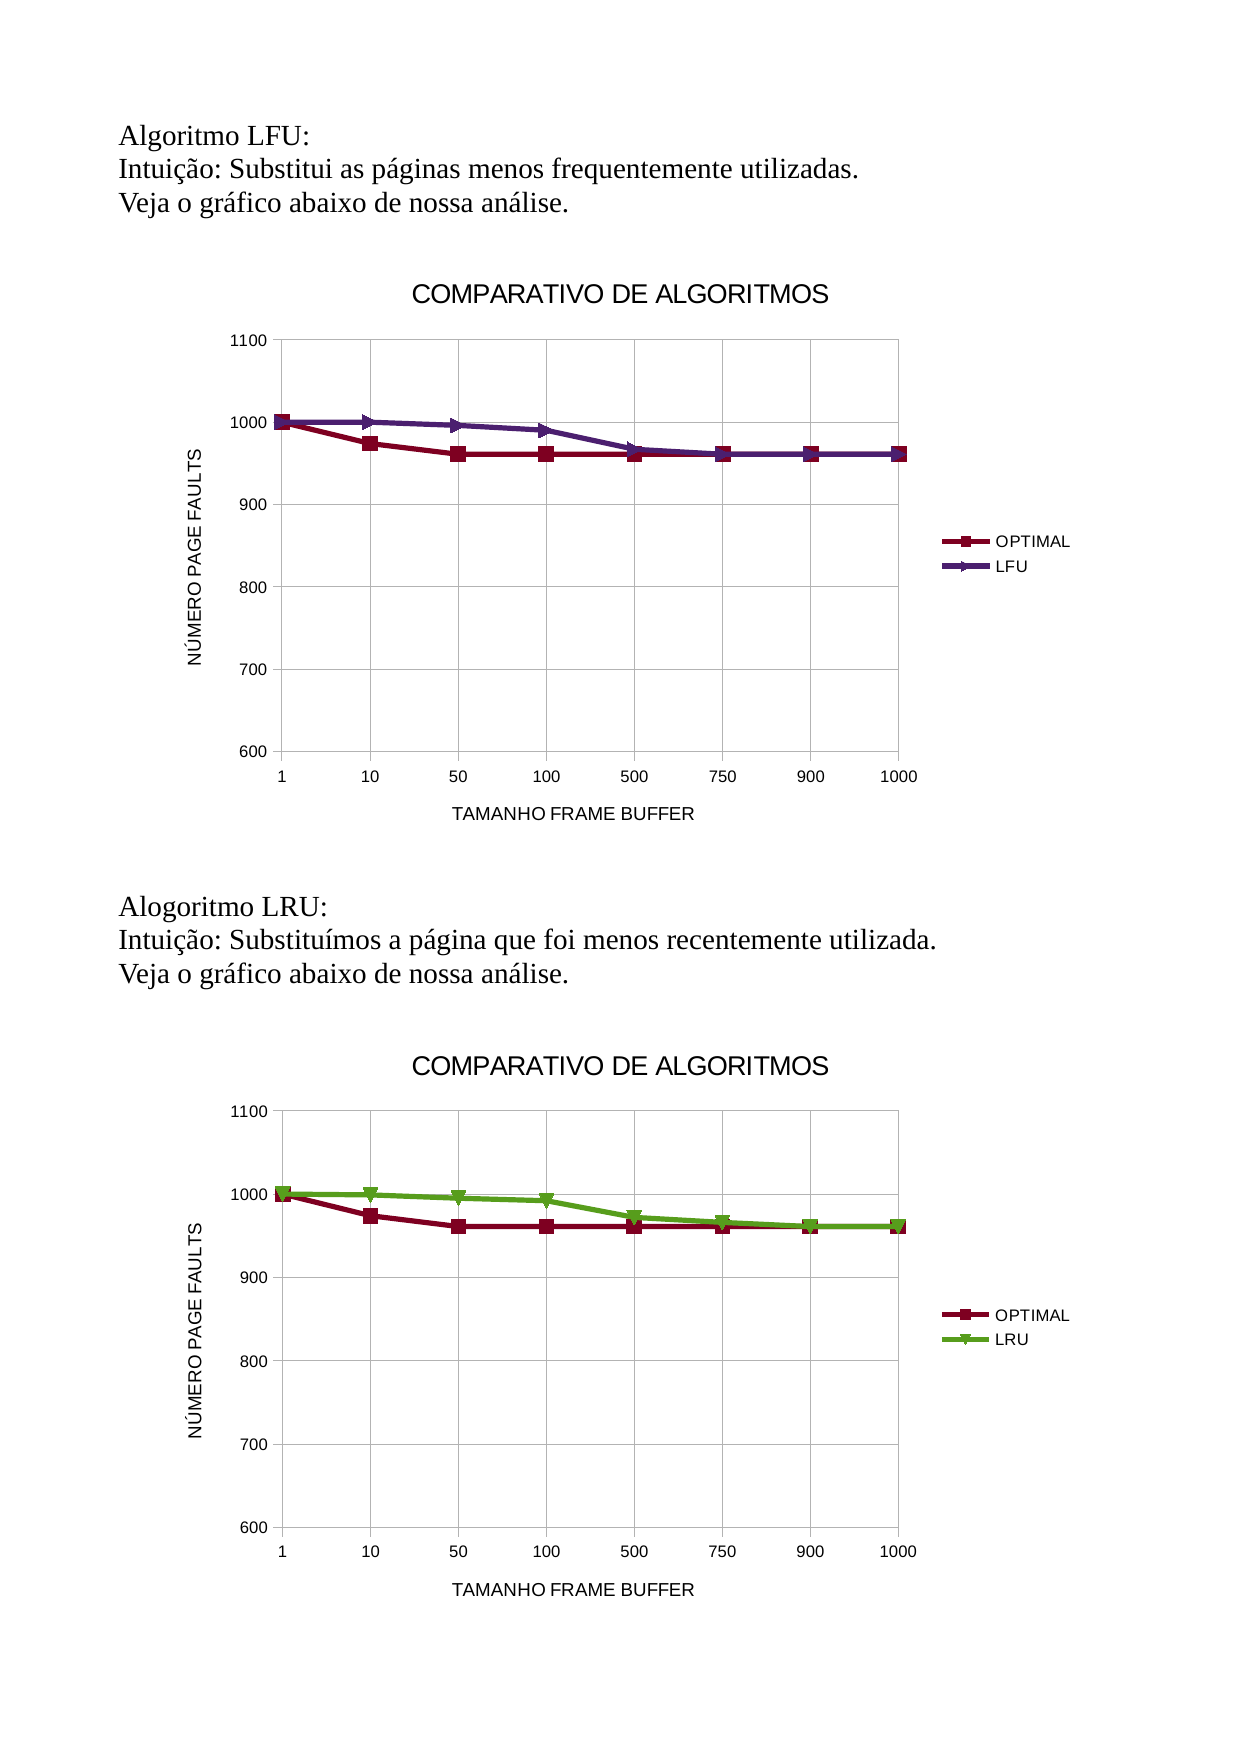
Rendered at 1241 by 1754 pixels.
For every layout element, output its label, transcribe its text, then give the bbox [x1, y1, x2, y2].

text Algoritmo LFU: [118, 118, 1122, 152]
text Intuição: Substituímos a página que foi menos recentemente utilizada. [118, 922, 1122, 956]
text Alogoritmo LRU: [118, 889, 1122, 922]
text Intuição: Substitui as páginas menos frequentemente utilizadas. [118, 152, 1122, 185]
text Veja o gráfico abaixo de nossa análise. [118, 956, 1122, 989]
text Veja o gráfico abaixo de nossa análise. [118, 185, 1122, 219]
